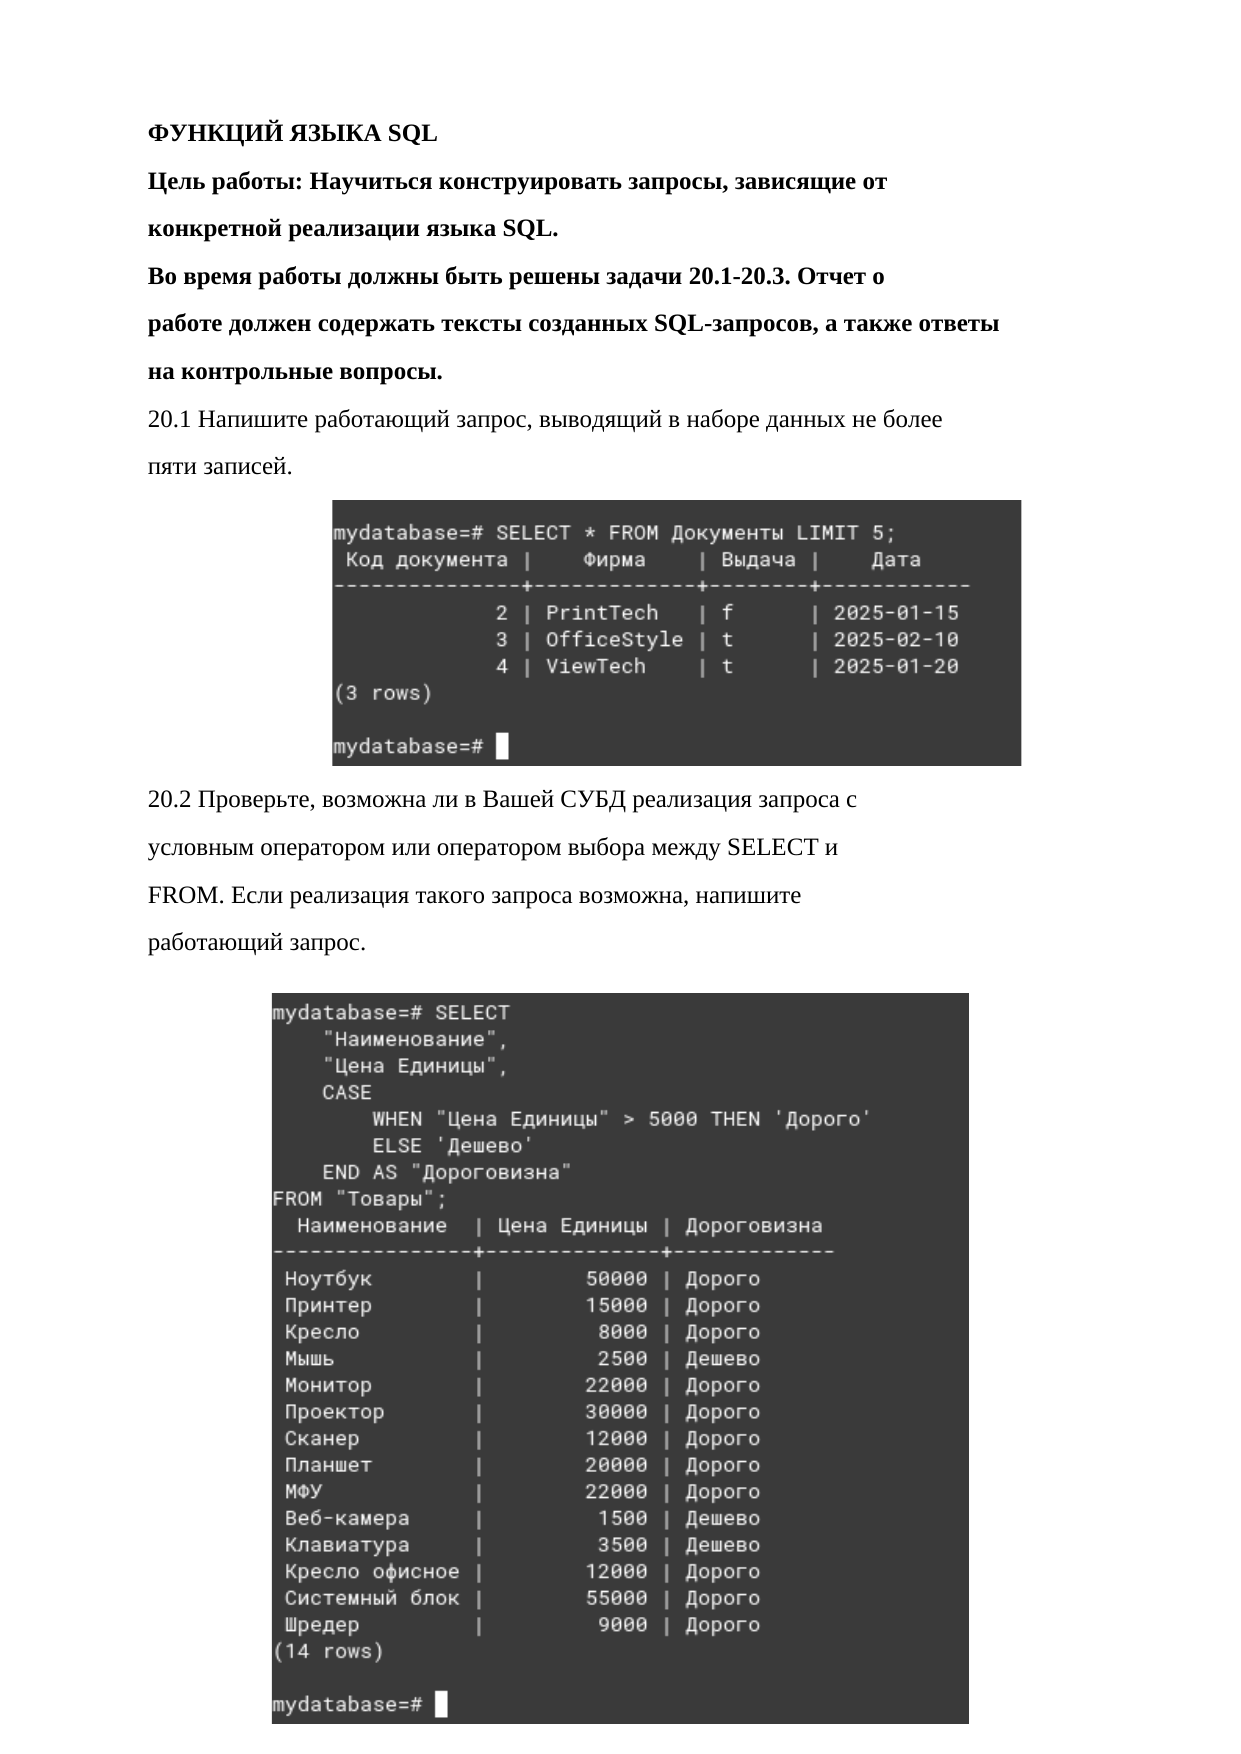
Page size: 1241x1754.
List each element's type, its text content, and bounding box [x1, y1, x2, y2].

picture [271, 993, 969, 1724]
text условным оператором или оператором выбора между SELECT и [148, 832, 1152, 861]
text на контрольные вопросы. [148, 356, 1152, 385]
text работающий запрос. [148, 927, 1152, 956]
text 20.2 Проверьте, возможна ли в Вашей СУБД реализация запроса с [148, 784, 1152, 813]
text FROM. Если реализация такого запроса возможна, напишите [148, 880, 1152, 908]
text конкретной реализации языка SQL. [148, 213, 1152, 242]
text работе должен содержать тексты созданных SQL-запросов, а также ответы [148, 308, 1152, 337]
picture [332, 500, 1022, 766]
text Во время работы должны быть решены задачи 20.1-20.3. Отчет о [148, 261, 1152, 290]
text ФУНКЦИЙ ЯЗЫКА SQL [148, 118, 1152, 147]
text Цель работы: Научиться конструировать запросы, зависящие от [148, 166, 1152, 194]
text пяти записей. [148, 451, 1152, 480]
text 20.1 Напишите работающий запрос, выводящий в наборе данных не более [148, 404, 1152, 432]
